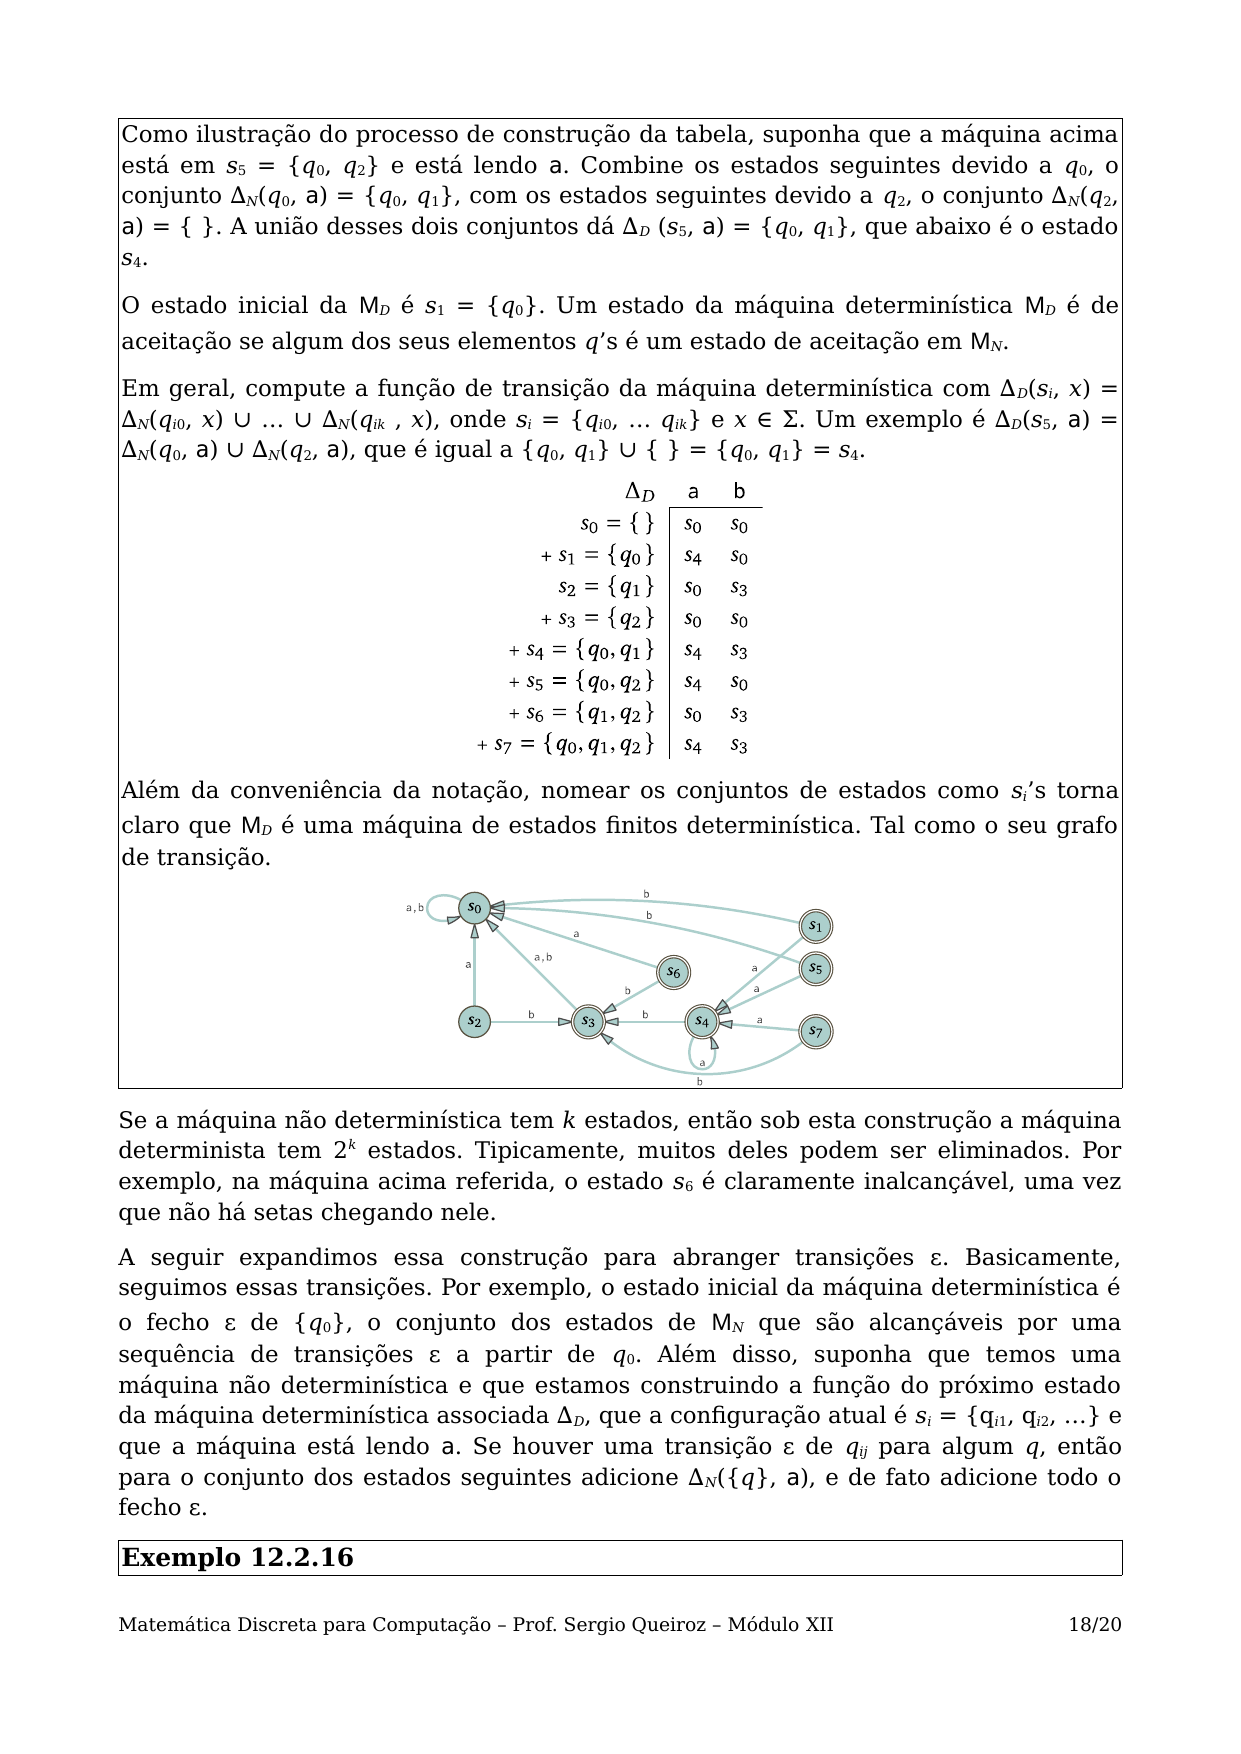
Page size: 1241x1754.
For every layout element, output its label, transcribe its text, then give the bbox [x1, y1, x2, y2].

text Se a máquina não determinística tem k estados, então sob esta construção a máquina determinista tem 2k estados. Tipicamente, muitos deles podem ser eliminados. Por exemplo, na máquina acima referida, o estado s6 é claramente inalcançável, uma vez que não há setas chegando nele. [118, 1107, 1122, 1225]
text Como ilustração do processo de construção da tabela, suponha que a máquina acima está em s5 = {q0, q2} e está lendo a. Combine os estados seguintes devido a q0, o conjunto ∆N(q0, a) = {q0, q1}, com os estados seguintes devido a q2, o conjunto ∆N(q2, a) = { }. A união desses dois conjuntos dá ∆D (s5, a) = {q0, q1}, que abaixo é o estado s4. [119, 119, 1122, 270]
text Em geral, compute a função de transição da máquina determinística com ∆D(si, x) = ∆N(qi0, x) ∪ … ∪ ∆N(qik , x), onde si = {qi0, … qik} e x ∈ Σ. Um exemplo é ∆D(s5, a) = ∆N(q0, a) ∪ ∆N(q2, a), que é igual a {q0, q1} ∪ { } = {q0, q1} = s4. [119, 372, 1122, 463]
text Além da conveniência da notação, nomear os conjuntos de estados como si’s torna claro que MD é uma máquina de estados finitos determinística. Tal como o seu grafo de transição. [119, 775, 1122, 871]
text Exemplo 12.2.16 [119, 1541, 1122, 1575]
text O estado inicial da MD é s1 = {q0}. Um estado da máquina determinística MD é de aceitação se algum dos seus elementos q’s é um estado de aceitação em MN. [119, 286, 1122, 356]
text A seguir expandimos essa construção para abranger transições ε. Basicamente, seguimos essas transições. Por exemplo, o estado inicial da máquina determinística é o fecho ε de {q0}, o conjunto dos estados de MN que são alcançáveis por uma sequência de transições ε a partir de q0. Além disso, suponha que temos uma máquina não determinística e que estamos construindo a função do próximo estado da máquina determinística associada ∆D, que a configuração atual é si = {qi1, qi2, …} e que a máquina está lendo a. Se houver uma transição ε de qij para algum q, então para o conjunto dos estados seguintes adicione ∆N({q}, a), e de fato adicione todo o fecho ε. [118, 1244, 1122, 1521]
